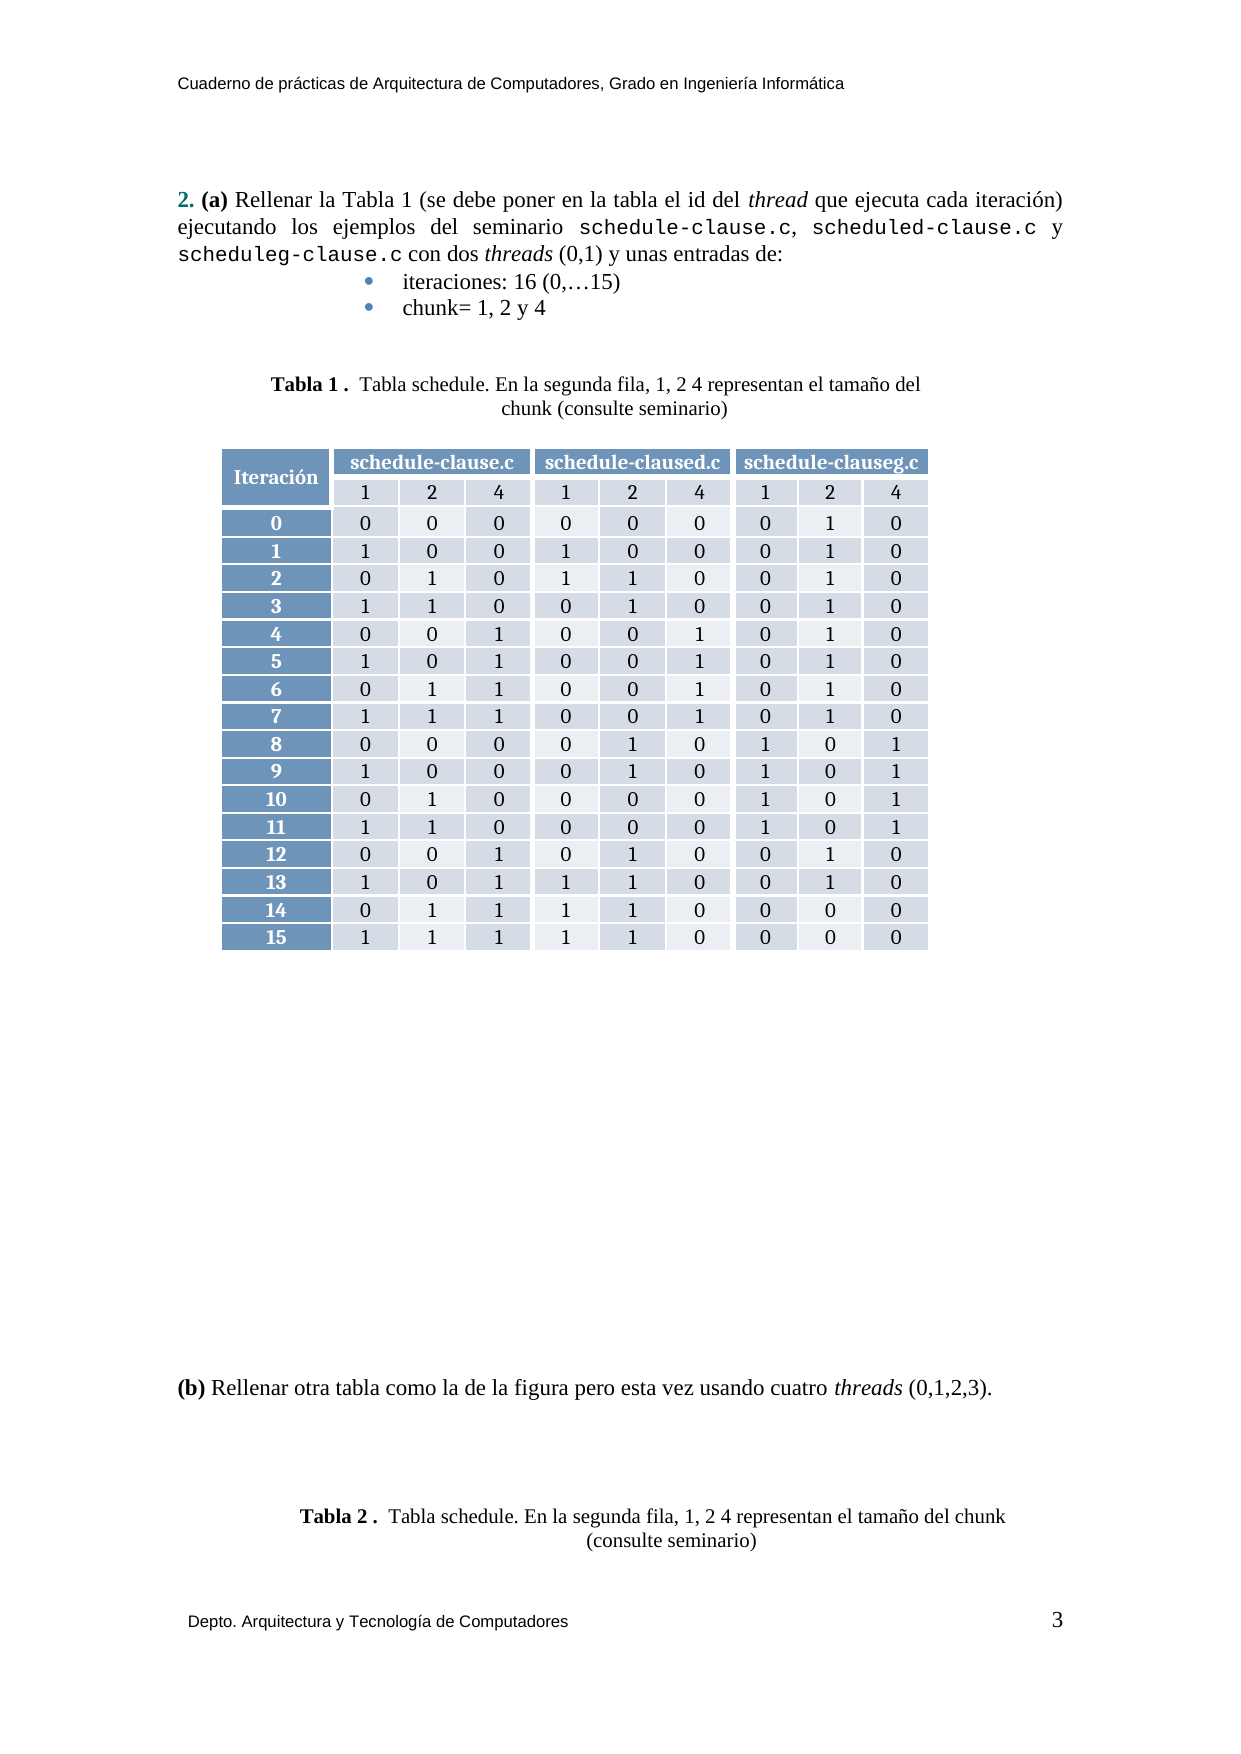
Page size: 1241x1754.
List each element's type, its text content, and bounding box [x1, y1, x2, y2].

table_cell 0 [864, 565, 928, 591]
table_cell 0 [400, 621, 464, 646]
table_cell 1 [466, 924, 530, 950]
table_cell 0 [736, 869, 797, 894]
table_cell 0 [535, 621, 598, 646]
table_cell 0 [736, 648, 797, 674]
table_cell 0 [600, 507, 665, 536]
table_cell 13 [222, 869, 331, 894]
table_cell 9 [222, 759, 331, 784]
table_cell 0 [667, 593, 730, 618]
table_cell 1 [736, 731, 797, 757]
table_cell 0 [466, 731, 530, 757]
table_cell 10 [222, 786, 331, 812]
table_cell 1 [466, 897, 530, 922]
table_cell 0 [333, 786, 398, 812]
table_cell 1 [799, 621, 861, 646]
table_cell 1 [799, 507, 861, 536]
table_cell 0 [466, 814, 530, 839]
list 2. (a) Rellenar la Tabla 1 (se debe poner en la tabla el id del thread que ejecuta cada iteración) ejecutando los ejemplos del seminario schedule-clause.c, scheduled-clause.c y scheduleg-clause.c con dos threads (0,1) y unas entradas de: [177, 187, 1063, 268]
table_cell 0 [400, 538, 464, 563]
table_cell 0 [400, 841, 464, 867]
table_cell 0 [222, 510, 331, 536]
table_cell 1 [535, 565, 598, 591]
table_cell 0 [535, 814, 598, 839]
table_cell 1 [400, 593, 464, 618]
table_cell 4 [864, 480, 928, 505]
table_cell 0 [736, 676, 797, 701]
table_cell 0 [600, 704, 665, 729]
table_cell 1 [667, 676, 730, 701]
table_cell 0 [600, 814, 665, 839]
table_cell 1 [864, 759, 928, 784]
table_cell 1 [799, 538, 861, 563]
table_cell 1 [333, 869, 398, 894]
table_cell 0 [400, 759, 464, 784]
table_cell 1 [799, 648, 861, 674]
table_cell 1 [736, 786, 797, 812]
table_cell 0 [799, 731, 861, 757]
table_cell 0 [535, 676, 598, 701]
table_cell 0 [667, 869, 730, 894]
table_cell 1 [466, 621, 530, 646]
table_cell 0 [333, 565, 398, 591]
table_cell 2 [222, 565, 331, 591]
table_cell 1 [400, 897, 464, 922]
table_cell 0 [736, 593, 797, 618]
table_cell 1 [600, 565, 665, 591]
table_cell 0 [864, 648, 928, 674]
table_cell 1 [535, 897, 598, 922]
table_cell 1 [864, 731, 928, 757]
table_cell 0 [667, 731, 730, 757]
table_cell 0 [333, 621, 398, 646]
table_cell 0 [535, 786, 598, 812]
table_cell 0 [864, 621, 928, 646]
table_cell 1 [400, 924, 464, 950]
table_cell 0 [535, 593, 598, 618]
table_cell 0 [736, 841, 797, 867]
table_cell 0 [736, 538, 797, 563]
table_header schedule-clauseg.c [736, 449, 928, 474]
table_cell 0 [799, 786, 861, 812]
table_cell 1 [400, 565, 464, 591]
table_cell 0 [466, 759, 530, 784]
table_cell 0 [736, 565, 797, 591]
table_cell 1 [736, 814, 797, 839]
table_cell 0 [400, 869, 464, 894]
table_cell 8 [222, 731, 331, 757]
table_cell 0 [535, 648, 598, 674]
table_cell 1 [466, 648, 530, 674]
table_cell 1 [600, 924, 665, 950]
table_cell 1 [400, 814, 464, 839]
table_cell 1 [864, 814, 928, 839]
table_cell 0 [466, 593, 530, 618]
table_cell 1 [667, 704, 730, 729]
table_cell 0 [667, 786, 730, 812]
table_cell 0 [535, 704, 598, 729]
list chunk= 1, 2 y 4 [365, 294, 1063, 321]
table_cell 0 [667, 759, 730, 784]
table_cell 1 [466, 869, 530, 894]
table_cell 1 [799, 704, 861, 729]
table_cell 0 [864, 924, 928, 950]
table_cell 0 [736, 897, 797, 922]
table_cell 0 [600, 676, 665, 701]
table_cell 0 [736, 507, 797, 536]
table_cell 0 [667, 814, 730, 839]
table_cell 0 [864, 704, 928, 729]
table_cell 0 [466, 786, 530, 812]
table_cell 1 [333, 538, 398, 563]
table_header Tabla schedule. En la segunda fila, 1, 2 4 representan el tamaño del chunk (consulte seminario) [177, 1479, 1053, 1552]
table_cell 0 [535, 841, 598, 867]
table_cell 12 [222, 841, 331, 867]
table_cell 1 [400, 676, 464, 701]
table_cell 0 [600, 621, 665, 646]
table_cell 0 [864, 841, 928, 867]
table_header schedule-claused.c [535, 449, 730, 474]
table_cell 1 [466, 704, 530, 729]
table_cell 4 [466, 480, 530, 505]
table_cell 11 [222, 814, 331, 839]
table_cell 0 [736, 621, 797, 646]
table_cell 1 [333, 593, 398, 618]
table_cell 0 [667, 897, 730, 922]
table_cell 1 [333, 814, 398, 839]
table_cell 0 [864, 538, 928, 563]
table_cell 0 [600, 538, 665, 563]
table_header Iteración [222, 449, 329, 505]
table_cell 0 [333, 507, 398, 536]
table_cell 6 [222, 676, 331, 701]
table_cell 1 [535, 480, 598, 505]
table_header Tabla schedule. En la segunda fila, 1, 2 4 representan el tamaño del chunk (consulte seminario) [177, 347, 939, 420]
table_cell 0 [799, 897, 861, 922]
table_cell 0 [400, 507, 464, 536]
table_cell 1 [600, 731, 665, 757]
table_cell 1 [222, 538, 331, 563]
table_cell 0 [667, 538, 730, 563]
table_cell 1 [400, 704, 464, 729]
table_cell 1 [864, 786, 928, 812]
table_cell 0 [864, 593, 928, 618]
table_cell 4 [667, 480, 730, 505]
table_cell 0 [736, 704, 797, 729]
table_cell 1 [600, 869, 665, 894]
table_cell 7 [222, 704, 331, 729]
table_cell 1 [600, 593, 665, 618]
table_cell 0 [667, 841, 730, 867]
table_cell 0 [333, 731, 398, 757]
table_cell 0 [799, 814, 861, 839]
table_cell 0 [864, 897, 928, 922]
table_cell 4 [222, 621, 331, 646]
table_cell 0 [667, 924, 730, 950]
table_cell 0 [535, 759, 598, 784]
table_cell 1 [736, 759, 797, 784]
table_cell 0 [333, 841, 398, 867]
table_cell 1 [466, 841, 530, 867]
table_cell 0 [736, 924, 797, 950]
table_cell 0 [466, 565, 530, 591]
table_cell 1 [600, 841, 665, 867]
table_cell 2 [799, 480, 861, 505]
table_cell 1 [333, 648, 398, 674]
table_cell 1 [799, 593, 861, 618]
table_cell 1 [333, 924, 398, 950]
table_cell 0 [400, 648, 464, 674]
text (b) Rellenar otra tabla como la de la figura pero esta vez usando cuatro threads (0,1,2,3). [177, 1374, 1063, 1400]
table_cell 5 [222, 648, 331, 674]
table_cell 1 [535, 869, 598, 894]
table_cell 1 [400, 786, 464, 812]
table_cell 1 [600, 759, 665, 784]
table_cell 1 [334, 480, 398, 505]
table_cell 1 [667, 621, 730, 646]
table_cell 1 [333, 759, 398, 784]
table_cell 0 [466, 538, 530, 563]
table_cell 2 [400, 480, 464, 505]
table_cell 15 [222, 924, 331, 950]
table_cell 0 [864, 676, 928, 701]
table_cell [177, 1553, 1053, 1579]
table_cell 1 [799, 676, 861, 701]
table_cell 0 [333, 676, 398, 701]
table_cell 1 [667, 648, 730, 674]
table_cell 1 [799, 565, 861, 591]
table_cell 0 [400, 731, 464, 757]
table_header schedule-clause.c [334, 449, 530, 474]
table_cell 1 [333, 704, 398, 729]
table_cell 0 [864, 869, 928, 894]
table_cell 1 [535, 538, 598, 563]
table_cell 1 [799, 841, 861, 867]
table_cell 0 [535, 731, 598, 757]
table_cell 2 [600, 480, 665, 505]
table_cell 0 [667, 565, 730, 591]
table_cell 1 [535, 924, 598, 950]
table_cell 0 [600, 648, 665, 674]
list iteraciones: 16 (0,…15) [365, 268, 1063, 294]
table_cell 1 [799, 869, 861, 894]
table_cell 0 [333, 897, 398, 922]
table_cell 14 [222, 897, 331, 922]
table_cell [177, 420, 939, 447]
table_cell 1 [600, 897, 665, 922]
table_cell 0 [535, 507, 598, 536]
table_cell 0 [799, 924, 861, 950]
table_cell 0 [667, 507, 730, 536]
table_cell 1 [466, 676, 530, 701]
table_cell 0 [799, 759, 861, 784]
table_cell 1 [736, 480, 797, 505]
table_cell 0 [600, 786, 665, 812]
table_cell 3 [222, 593, 331, 618]
table_cell 0 [864, 507, 928, 536]
table_cell 0 [466, 507, 530, 536]
